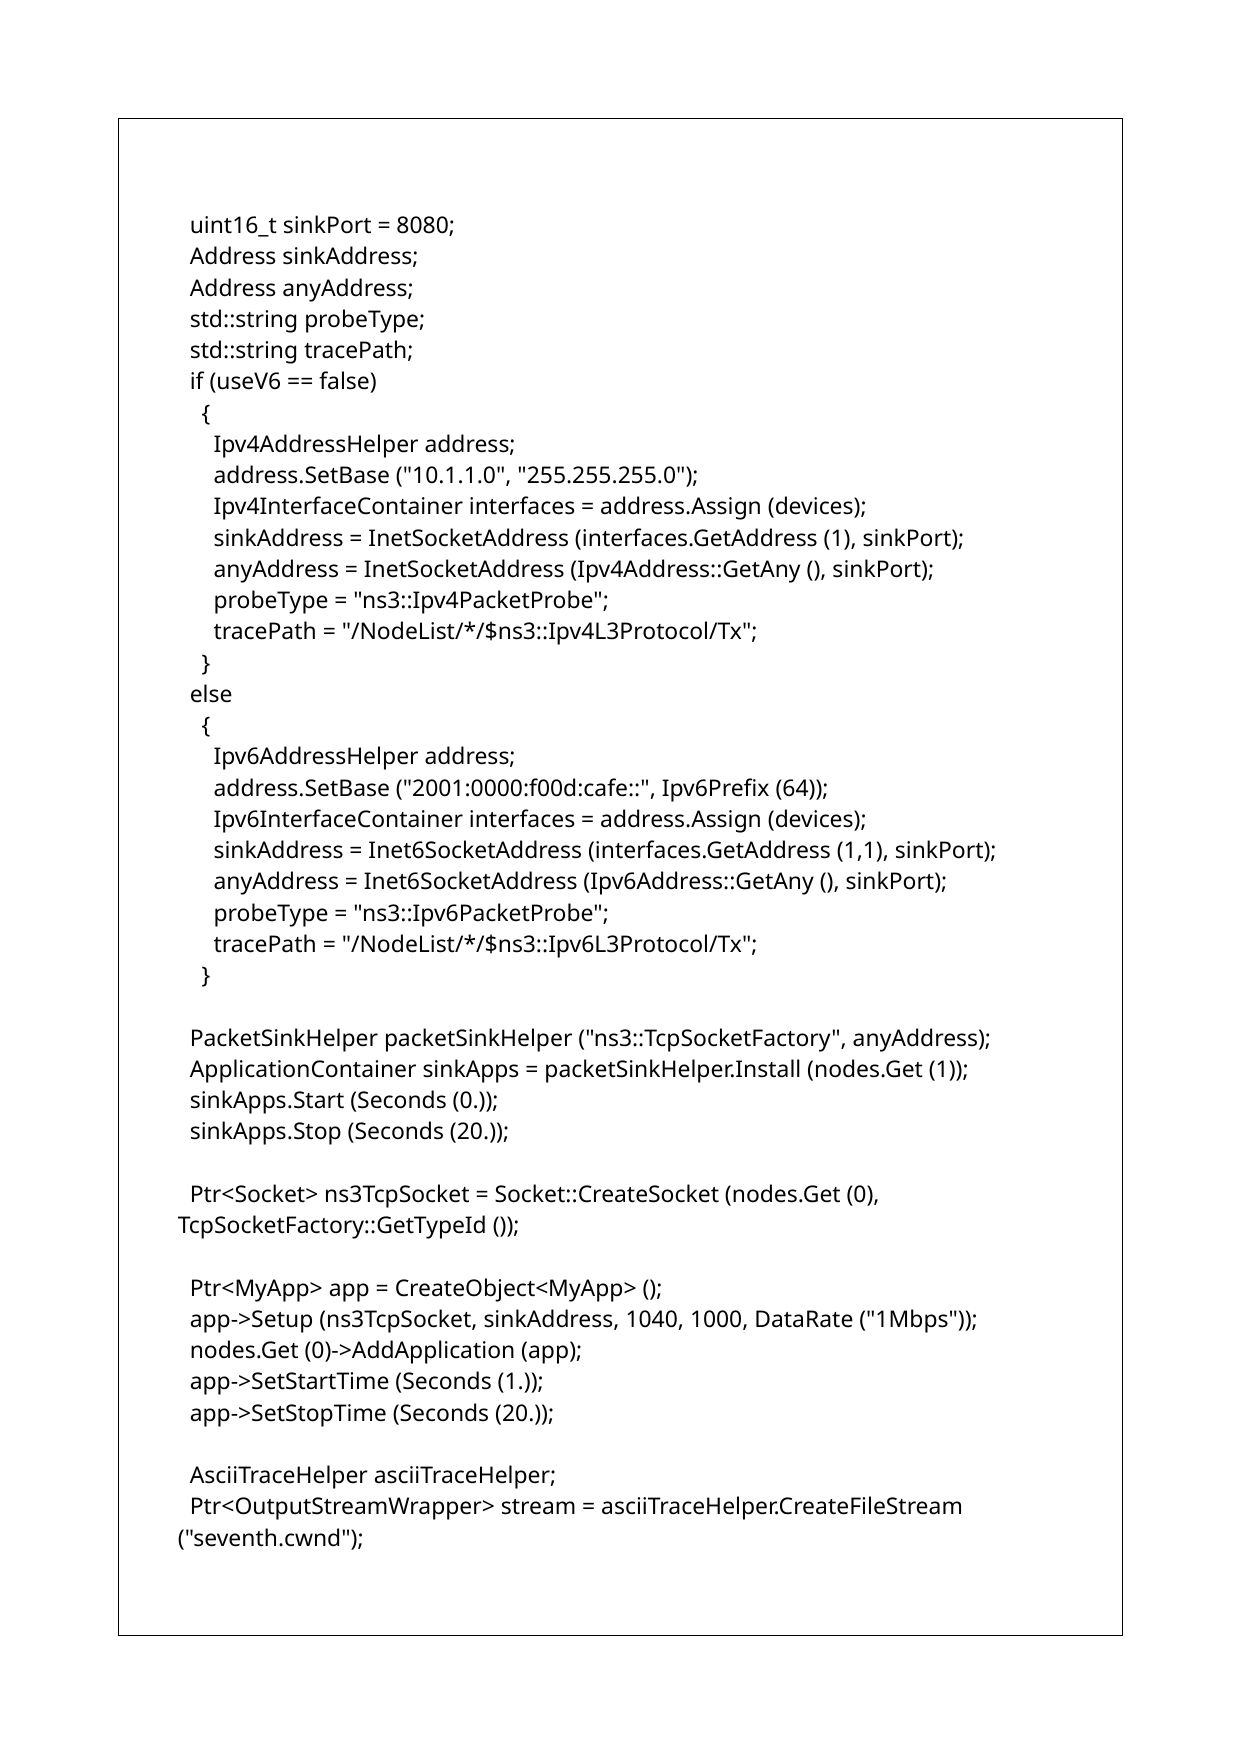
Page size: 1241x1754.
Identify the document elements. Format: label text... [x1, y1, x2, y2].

text if (useV6 == false) [178, 365, 1062, 396]
text app->Setup (ns3TcpSocket, sinkAddress, 1040, 1000, DataRate ("1Mbps")); [178, 1303, 1062, 1334]
text nodes.Get (0)->AddApplication (app); [178, 1334, 1062, 1365]
text tracePath = "/NodeList/*/$ns3::Ipv4L3Protocol/Tx"; [178, 615, 1062, 646]
text sinkApps.Start (Seconds (0.)); [178, 1084, 1062, 1115]
text probeType = "ns3::Ipv6PacketProbe"; [178, 896, 1062, 928]
text address.SetBase ("2001:0000:f00d:cafe::", Ipv6Prefix (64)); [178, 771, 1062, 803]
text Ipv6AddressHelper address; [178, 740, 1062, 771]
text Ipv4AddressHelper address; [178, 428, 1062, 459]
text probeType = "ns3::Ipv4PacketProbe"; [178, 584, 1062, 615]
text { [178, 709, 1062, 740]
text } [178, 959, 1062, 990]
text Ipv6InterfaceContainer interfaces = address.Assign (devices); [178, 803, 1062, 834]
text std::string probeType; [178, 303, 1062, 334]
text anyAddress = Inet6SocketAddress (Ipv6Address::GetAny (), sinkPort); [178, 865, 1062, 896]
text } [178, 646, 1062, 678]
text app->SetStartTime (Seconds (1.)); [178, 1365, 1062, 1396]
text address.SetBase ("10.1.1.0", "255.255.255.0"); [178, 459, 1062, 490]
text Ptr<Socket> ns3TcpSocket = Socket::CreateSocket (nodes.Get (0), TcpSocketFactory::GetTypeId ()); [178, 1178, 1062, 1240]
text sinkAddress = InetSocketAddress (interfaces.GetAddress (1), sinkPort); [178, 521, 1062, 553]
text Ptr<OutputStreamWrapper> stream = asciiTraceHelper.CreateFileStream ("seventh.cwnd"); [178, 1490, 1062, 1553]
text uint16_t sinkPort = 8080; [178, 209, 1062, 240]
text Ptr<MyApp> app = CreateObject<MyApp> (); [178, 1271, 1062, 1303]
text sinkApps.Stop (Seconds (20.)); [178, 1115, 1062, 1146]
text tracePath = "/NodeList/*/$ns3::Ipv6L3Protocol/Tx"; [178, 928, 1062, 959]
text Address sinkAddress; [178, 240, 1062, 271]
text AsciiTraceHelper asciiTraceHelper; [178, 1459, 1062, 1490]
text PacketSinkHelper packetSinkHelper ("ns3::TcpSocketFactory", anyAddress); [178, 1021, 1062, 1053]
text Address anyAddress; [178, 271, 1062, 303]
text else [178, 678, 1062, 709]
text anyAddress = InetSocketAddress (Ipv4Address::GetAny (), sinkPort); [178, 553, 1062, 584]
text std::string tracePath; [178, 334, 1062, 365]
text app->SetStopTime (Seconds (20.)); [178, 1396, 1062, 1428]
text Ipv4InterfaceContainer interfaces = address.Assign (devices); [178, 490, 1062, 521]
text sinkAddress = Inet6SocketAddress (interfaces.GetAddress (1,1), sinkPort); [178, 834, 1062, 865]
text { [178, 396, 1062, 428]
text ApplicationContainer sinkApps = packetSinkHelper.Install (nodes.Get (1)); [178, 1053, 1062, 1084]
